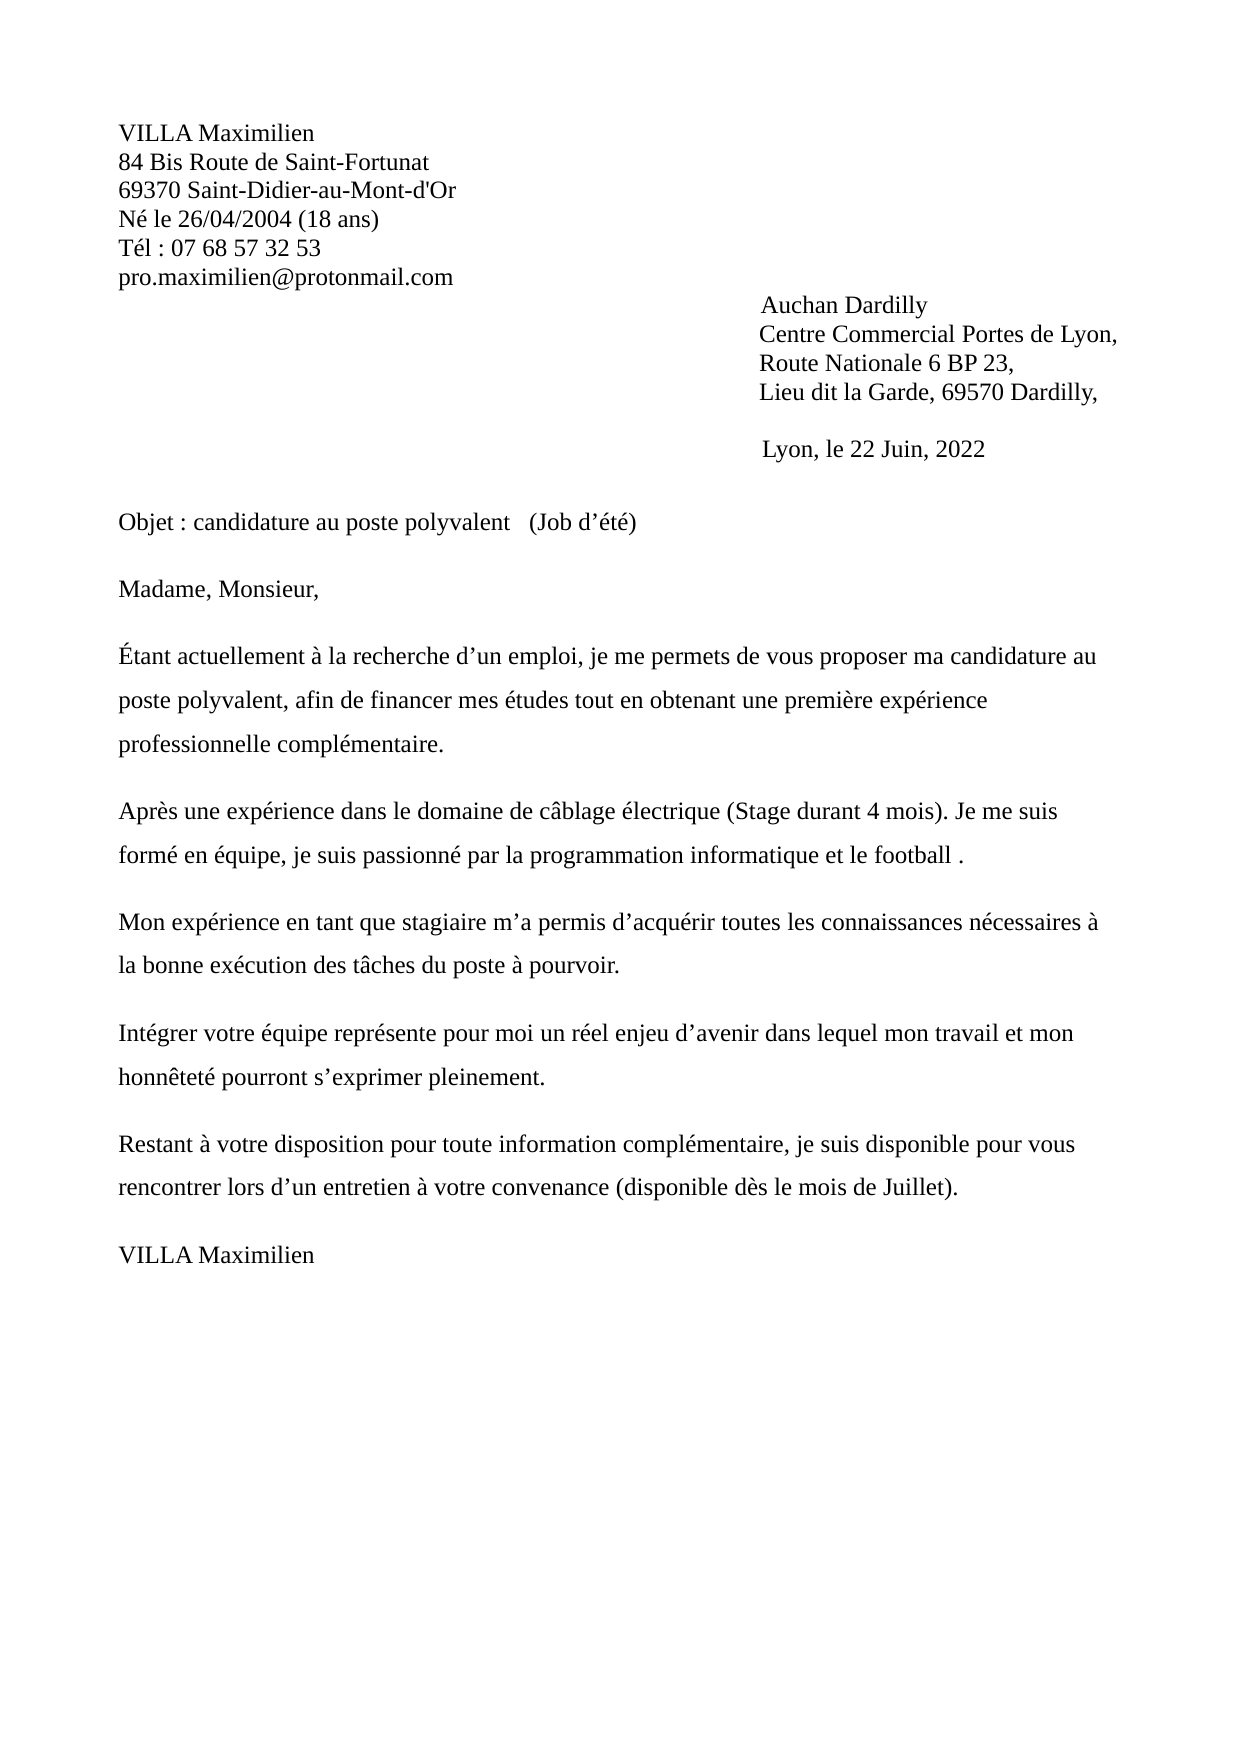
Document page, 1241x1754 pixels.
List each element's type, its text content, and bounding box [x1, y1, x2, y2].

text Restant à votre disposition pour toute information complémentaire, je suis disponible pour vous rencontrer lors d’un entretien à votre convenance (disponible dès le mois de Juillet). [118, 1114, 1122, 1201]
text VILLA Maximilien [118, 118, 1122, 147]
text Après une expérience dans le domaine de câblage électrique (Stage durant 4 mois). Je me suis formé en équipe, je suis passionné par la programmation informatique et le football . [118, 781, 1122, 868]
text Tél : 07 68 57 32 53 [118, 233, 1122, 262]
text Intégrer votre équipe représente pour moi un réel enjeu d’avenir dans lequel mon travail et mon honnêteté pourront s’exprimer pleinement. [118, 1003, 1122, 1090]
text Centre Commercial Portes de Lyon, [118, 319, 1122, 348]
text Lyon, le 22 Juin, 2022 [118, 434, 1122, 463]
text Madame, Monsieur, [118, 559, 1122, 603]
text Lieu dit la Garde, 69570 Dardilly, [118, 377, 1122, 434]
text Étant actuellement à la recherche d’un emploi, je me permets de vous proposer ma candidature au poste polyvalent, afin de financer mes études tout en obtenant une première expérience professionnelle complémentaire. [118, 626, 1122, 757]
text Objet : candidature au poste polyvalent (Job d’été) [118, 492, 1122, 536]
text Né le 26/04/2004 (18 ans) [118, 204, 1122, 233]
text VILLA Maximilien [118, 1225, 1122, 1268]
text Route Nationale 6 BP 23, [118, 348, 1122, 377]
text 84 Bis Route de Saint-Fortunat [118, 147, 1122, 176]
text 69370 Saint-Didier-au-Mont-d'Or [118, 176, 1122, 204]
text Mon expérience en tant que stagiaire m’a permis d’acquérir toutes les connaissances nécessaires à la bonne exécution des tâches du poste à pourvoir. [118, 892, 1122, 979]
text pro.maximilien@protonmail.com [118, 262, 1122, 291]
text Auchan Dardilly [118, 291, 1122, 319]
